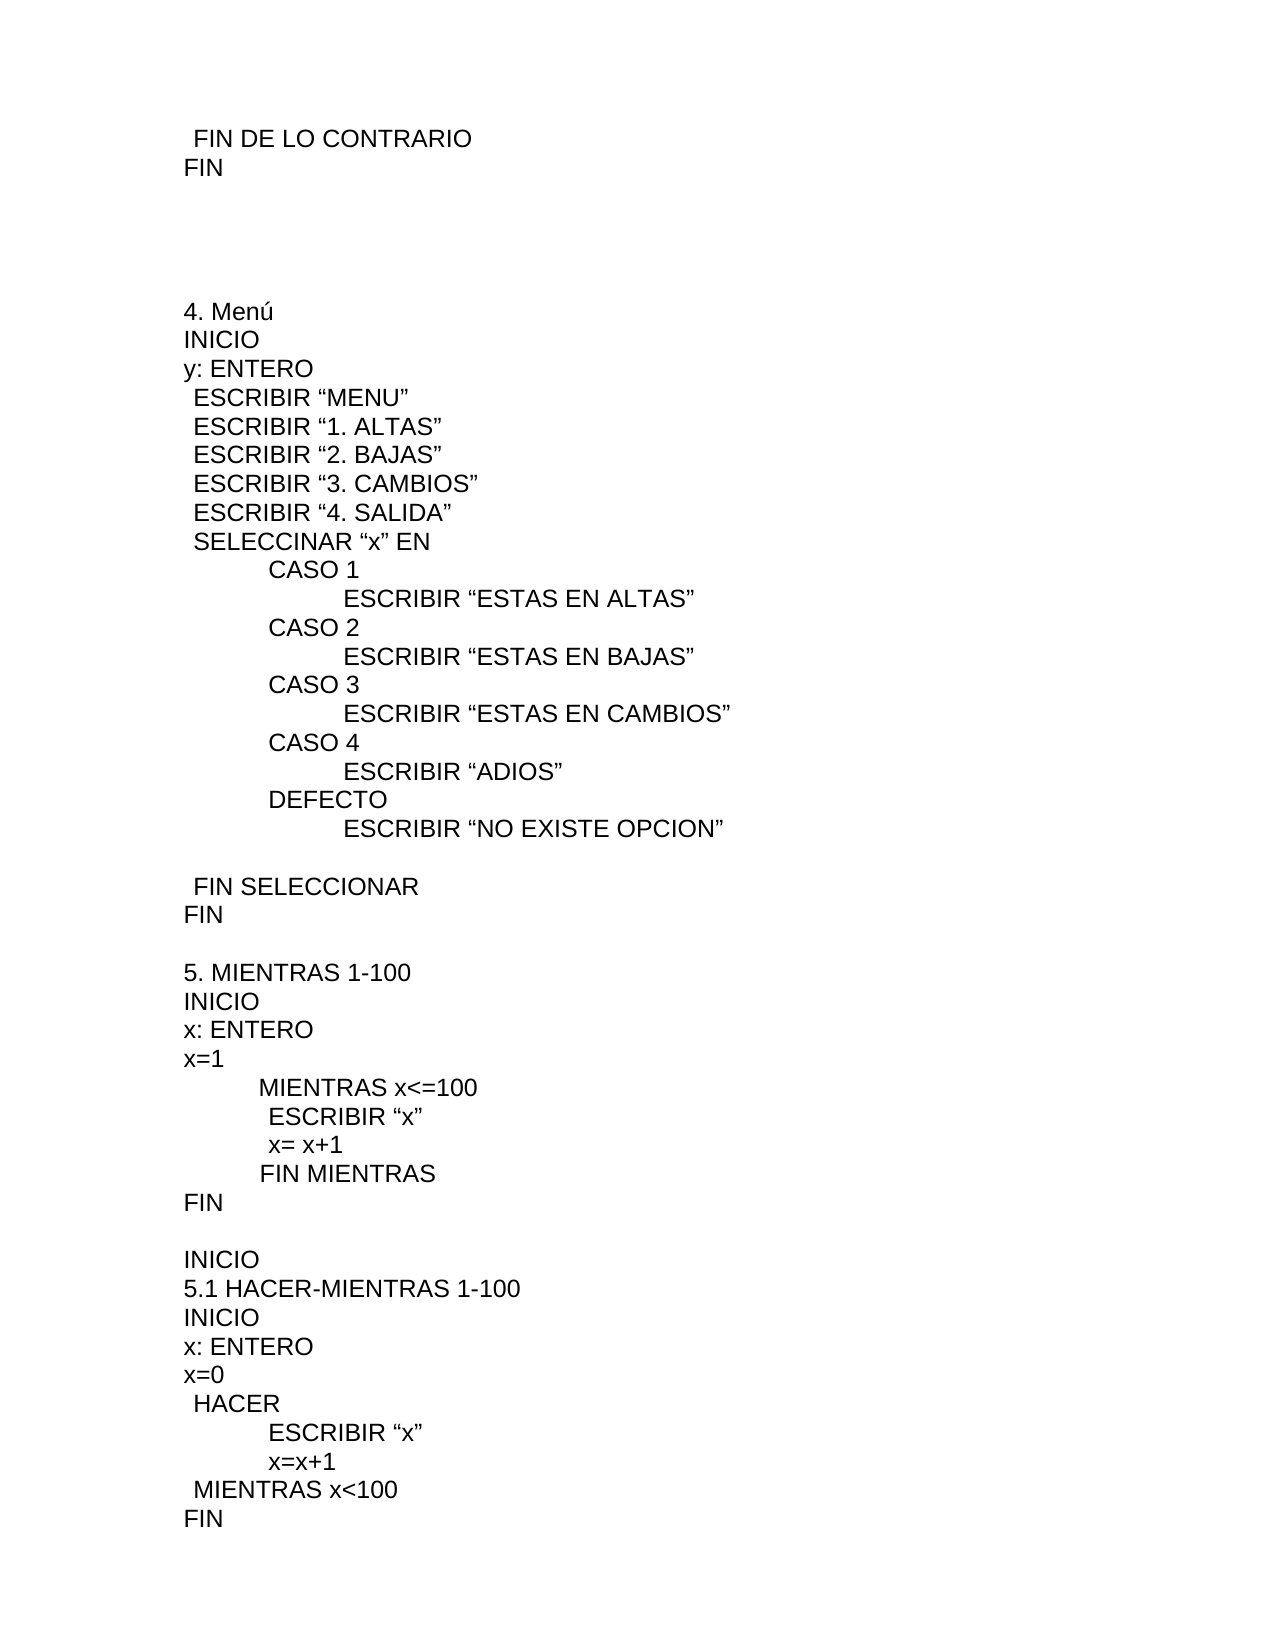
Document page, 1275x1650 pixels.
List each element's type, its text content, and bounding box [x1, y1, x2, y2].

text x=0 [119, 1295, 1204, 1324]
text MIENTRAS x<=100 [119, 1008, 1204, 1037]
text x: ENTERO [119, 950, 1204, 979]
text x=1 [194, 996, 202, 1008]
text INICIO [119, 1180, 1204, 1209]
text INICIO [119, 260, 1204, 289]
text CASO 4 [119, 663, 1204, 692]
text MIENTRAS x<100 [119, 1410, 1204, 1439]
text ESCRIBIR “3. CAMBIOS” [119, 404, 1204, 433]
text x= x+1 [119, 1065, 1204, 1094]
text INICIO [119, 922, 1204, 950]
text INICIO [119, 1238, 1204, 1267]
text CASO 2 [119, 548, 1204, 577]
text DEFECTO [119, 720, 1204, 749]
text ESCRIBIR “ESTAS EN ALTAS” [119, 519, 1204, 548]
text FIN [119, 835, 1204, 893]
text ESCRIBIR “1. ALTAS” [119, 347, 1204, 375]
text 5.1 HACER-MIENTRAS 1-100 [119, 1209, 1204, 1238]
text FIN [119, 88, 1204, 182]
text ESCRIBIR “4. SALIDA” [119, 433, 1204, 462]
text FIN SELECCIONAR [119, 807, 1204, 835]
text HACER [298, 1339, 310, 1353]
text FIN MIENTRAS [119, 1094, 1204, 1123]
text FIN DE LO CONTRARIO [119, 60, 1204, 88]
text FIN [119, 1439, 1204, 1532]
text 4. Menú [119, 232, 1204, 260]
text CASO 1 [412, 506, 422, 519]
text CASO 4 [323, 677, 335, 691]
text x=0 [244, 1310, 256, 1324]
text ESCRIBIR “NO EXISTE OPCION” [119, 749, 1204, 807]
text ESCRIBIR “ESTAS EN BAJAS” [119, 577, 1204, 605]
text CASO 3 [323, 620, 335, 634]
text ESCRIBIR “MENU” [119, 318, 1204, 347]
text x=x+1 [119, 1382, 1204, 1410]
text DEFECTO [323, 735, 335, 749]
text ESCRIBIR “2. BAJAS” [119, 375, 1204, 404]
text ESCRIBIR “ADIOS” [119, 692, 1204, 720]
text FIN [119, 1123, 1204, 1180]
text ESCRIBIR “x” [119, 1037, 1204, 1065]
text x: ENTERO [119, 1267, 1204, 1295]
text HACER [119, 1324, 1204, 1353]
text x=1 [119, 979, 1204, 1008]
text x=0 [194, 1312, 202, 1324]
text CASO 2 [323, 562, 335, 576]
text SELECCINAR “x” EN [119, 462, 1204, 490]
text 5. MIENTRAS 1-100 [119, 893, 1204, 922]
text CASO 3 [119, 605, 1204, 634]
text x=1 [244, 994, 256, 1008]
text ESCRIBIR “ESTAS EN CAMBIOS” [119, 634, 1204, 663]
text CASO 1 [119, 490, 1204, 519]
text y: ENTERO [119, 289, 1204, 318]
text ESCRIBIR “x” [119, 1353, 1204, 1382]
